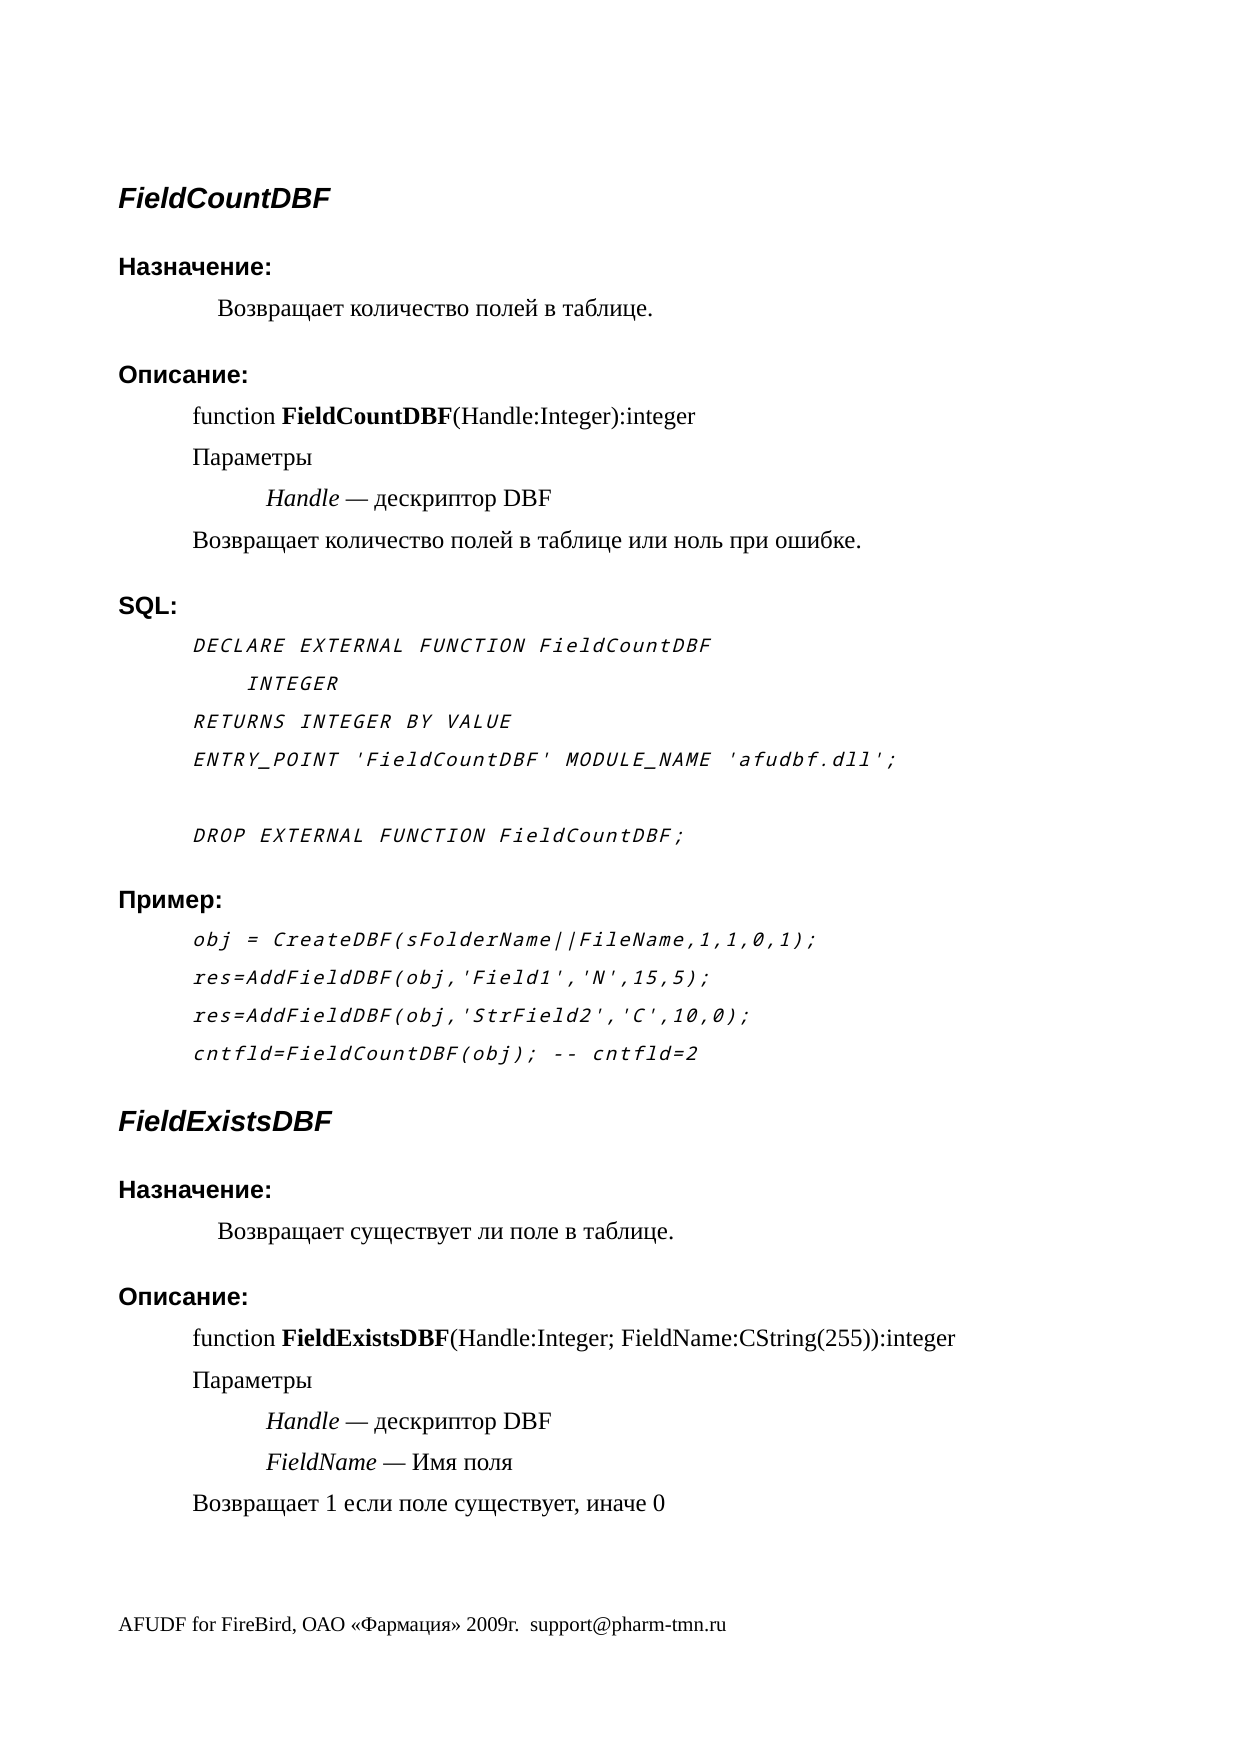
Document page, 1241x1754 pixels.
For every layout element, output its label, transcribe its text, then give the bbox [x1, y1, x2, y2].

subtitle FieldExistsDBF [118, 1104, 1122, 1137]
subtitle Назначение: [118, 1175, 1122, 1203]
text obj = CreateDBF(sFolderName||FileName,1,1,0,1); [192, 927, 1122, 952]
text Handle — дескриптор DBF [192, 1406, 1122, 1435]
text Возвращает количество полей в таблице или ноль при ошибке. [192, 525, 1122, 553]
subtitle FieldCountDBF [118, 181, 1122, 215]
subtitle Описание: [118, 1282, 1122, 1311]
text ENTRY_POINT 'FieldCountDBF' MODULE_NAME 'afudbf.dll'; [192, 746, 1122, 772]
subtitle Пример: [118, 885, 1122, 914]
text RETURNS INTEGER BY VALUE [192, 708, 1122, 734]
subtitle Назначение: [118, 252, 1122, 281]
text Параметры [192, 442, 1122, 471]
subtitle SQL: [118, 591, 1122, 620]
text DECLARE EXTERNAL FUNCTION FieldCountDBF [192, 632, 1122, 658]
text Handle — дескриптор DBF [192, 483, 1122, 512]
text res=AddFieldDBF(obj,'Field1','N',15,5); [192, 965, 1122, 990]
subtitle Описание: [118, 360, 1122, 388]
text cntfld=FieldCountDBF(obj); -- cntfld=2 [192, 1041, 1122, 1066]
text Параметры [192, 1365, 1122, 1393]
text function FieldExistsDBF(Handle:Integer; FieldName:CString(255)):integer [192, 1323, 1122, 1352]
text Возвращает 1 если поле существует, иначе 0 [192, 1488, 1122, 1517]
text Возвращает существует ли поле в таблице. [192, 1216, 1122, 1245]
text DROP EXTERNAL FUNCTION FieldCountDBF; [192, 822, 1122, 848]
text Возвращает количество полей в таблице. [192, 293, 1122, 322]
text function FieldCountDBF(Handle:Integer):integer [192, 401, 1122, 430]
text INTEGER [192, 670, 1122, 696]
text FieldName — Имя поля [118, 1447, 1122, 1476]
text res=AddFieldDBF(obj,'StrField2','C',10,0); [192, 1003, 1122, 1028]
